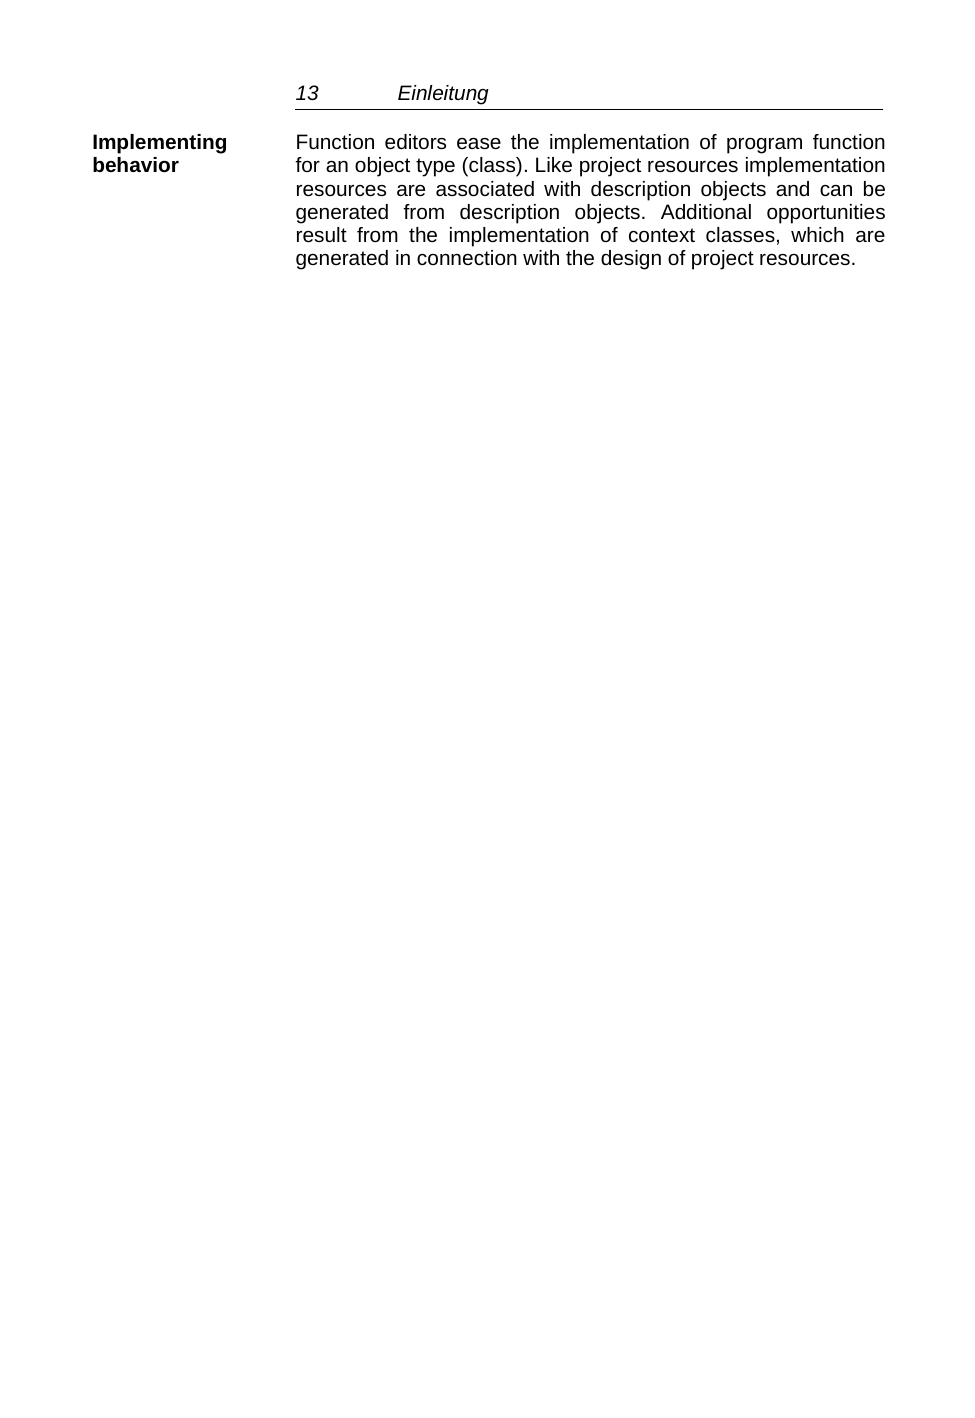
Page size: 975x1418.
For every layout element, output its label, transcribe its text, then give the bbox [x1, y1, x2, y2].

text Implementing behavior [92, 131, 257, 177]
text Function editors ease the implementation of program function for an object type (class). Like project resources implementation resources are associated with description objects and can be generated from description objects. Additional opportunities result from the implementation of context classes, which are generated in connection with the design of project resources. [295, 131, 886, 270]
